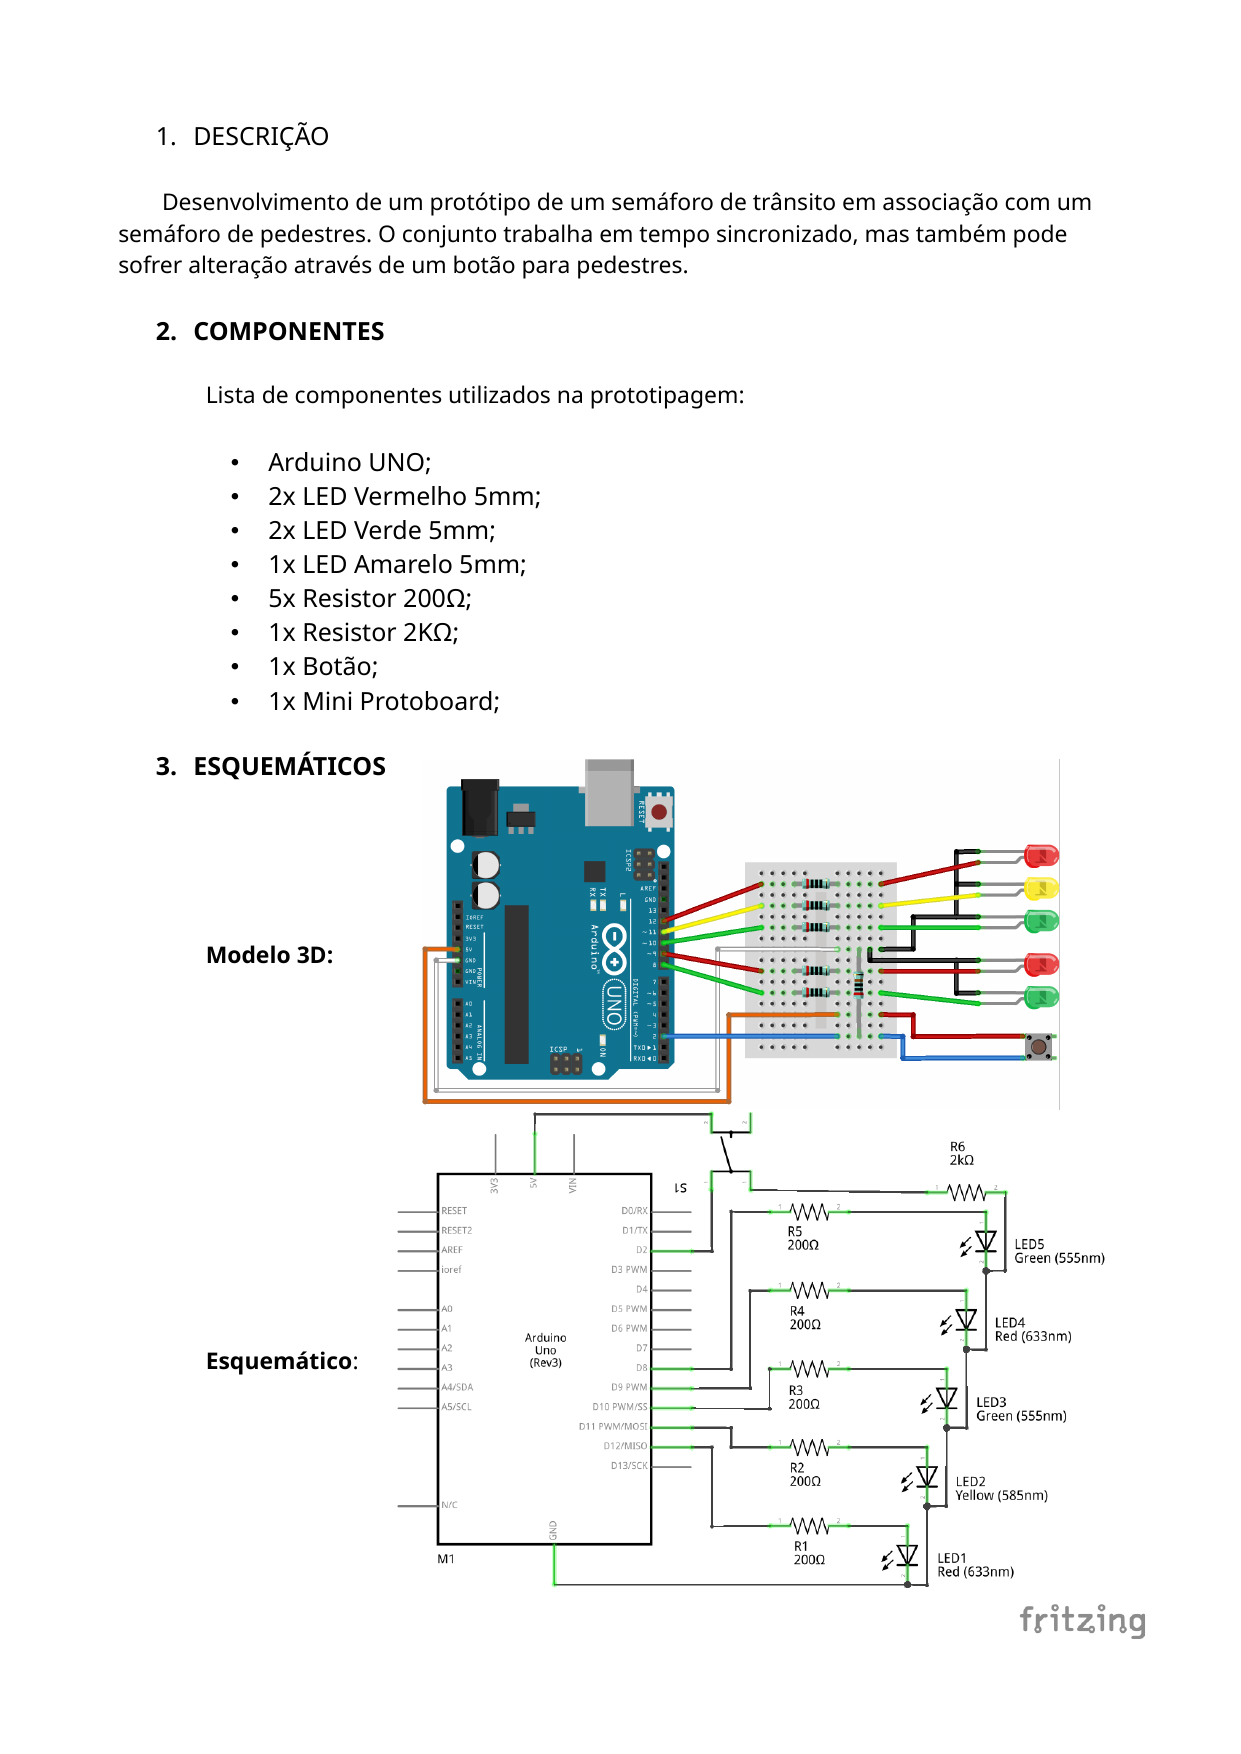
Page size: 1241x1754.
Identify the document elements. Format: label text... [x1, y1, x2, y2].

text Modelo 3D: [118, 939, 420, 970]
list COMPONENTES [156, 314, 1123, 348]
list 1x Resistor 2KΩ; [231, 615, 1123, 649]
list Arduino UNO; [231, 445, 1123, 479]
list 1x Mini Protoboard; [231, 683, 1123, 717]
list 2x LED Verde 5mm; [231, 513, 1123, 547]
list DESCRIÇÃO [156, 118, 1123, 152]
text Desenvolvimento de um protótipo de um semáforo de trânsito em associação com um semáforo de pedestres. O conjunto trabalha em tempo sincronizado, mas também pode sofrer alteração através de um botão para pedestres. [118, 186, 1123, 280]
text Lista de componentes utilizados na prototipagem: [118, 379, 1123, 411]
list 1x Botão; [231, 649, 1123, 683]
text Esquemático: [118, 1345, 396, 1376]
list 5x Resistor 200Ω; [231, 581, 1123, 615]
list 2x LED Vermelho 5mm; [231, 479, 1123, 513]
picture [396, 759, 1146, 1639]
list 1x LED Amarelo 5mm; [231, 547, 1123, 581]
list ESQUEMÁTICOS [156, 748, 1123, 782]
text [1060, 939, 1123, 970]
